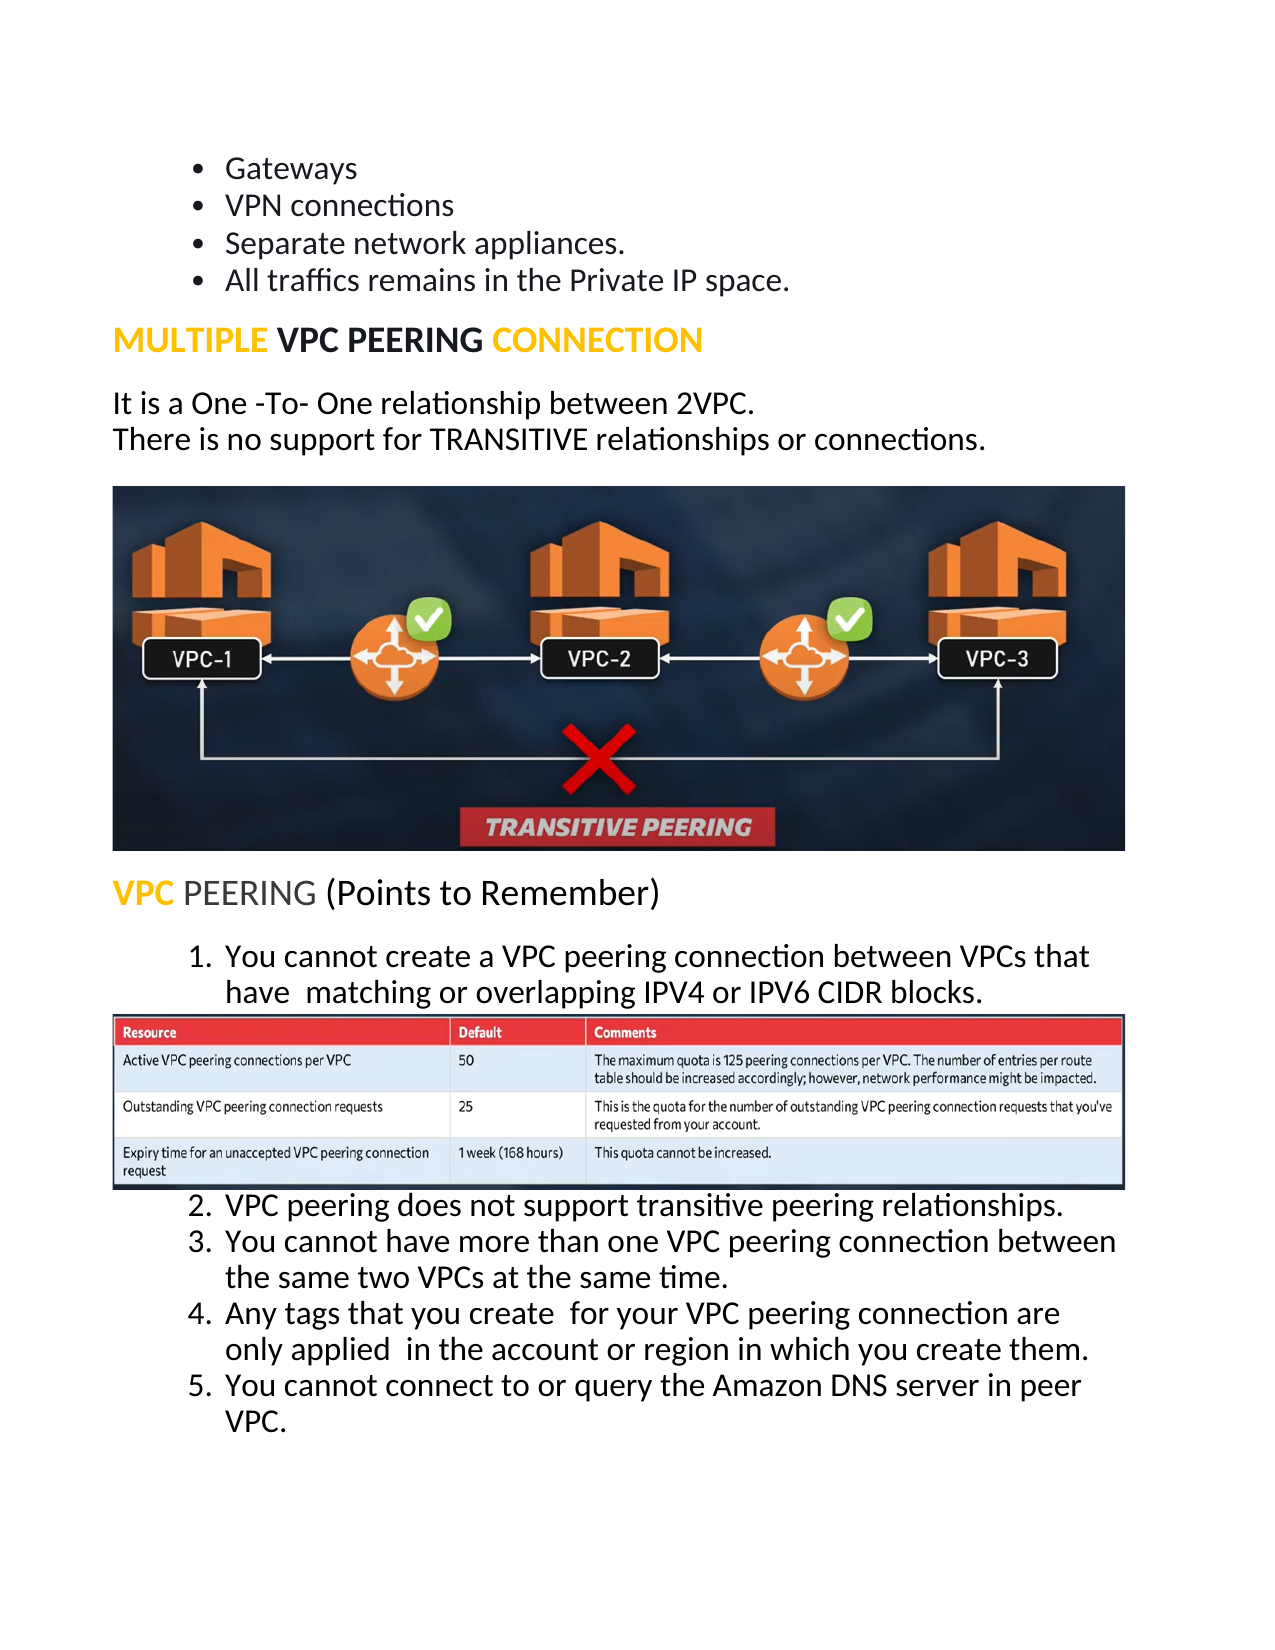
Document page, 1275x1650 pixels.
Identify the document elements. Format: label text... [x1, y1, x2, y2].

list VPC peering does not support transitive peering relationships. [187, 1191, 1125, 1225]
text There is no support for TRANSITIVE relationships or connections. [112, 426, 1125, 459]
list You cannot have more than one VPC peering connection between the same two VPCs at the same time. [187, 1227, 1125, 1297]
list Gateways [187, 150, 1125, 187]
picture [112, 486, 1125, 851]
list Separate network appliances. [187, 225, 1125, 262]
list All traffics remains in the Private IP space. [187, 262, 1125, 300]
text MULTIPLE VPC PEERING CONNECTION [112, 325, 1125, 362]
list Any tags that you create for your VPC peering connection are only applied in the account or region in which you create them. [187, 1299, 1125, 1368]
text VPC PEERING (Points to Remember) [112, 877, 1125, 915]
list You cannot connect to or query the Amazon DNS server in peer VPC. [187, 1371, 1125, 1440]
list You cannot create a VPC peering connection between VPCs that have matching or overlapping IPV4 or IPV6 CIDR blocks. [187, 942, 1125, 1012]
picture [112, 1014, 1125, 1190]
text It is a One -To- One relationship between 2VPC. [112, 390, 1125, 423]
list VPN connections [187, 187, 1125, 225]
